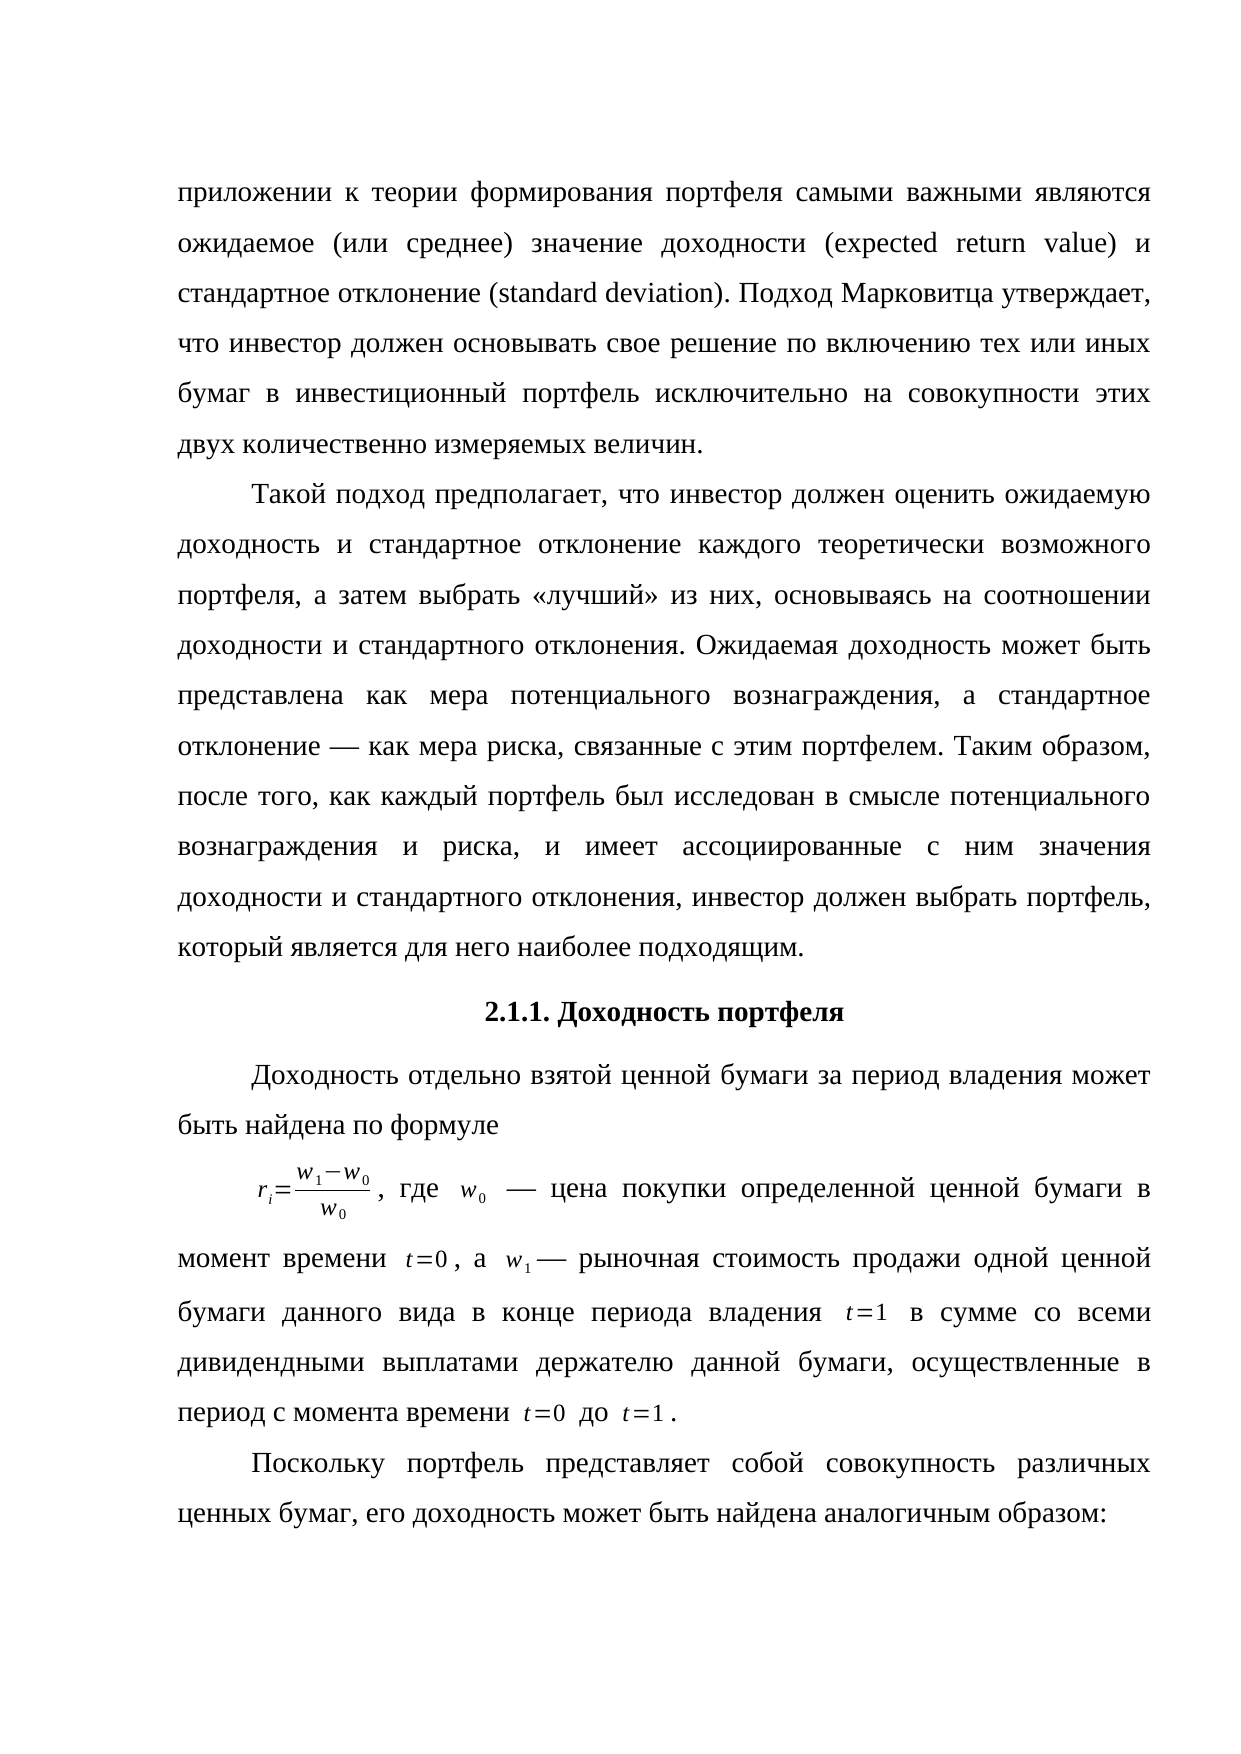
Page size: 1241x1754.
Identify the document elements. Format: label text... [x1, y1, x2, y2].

text приложении к теории формирования портфеля самыми важными являются ожидаемое (или среднее) значение доходности (expected return value) и стандартное отклонение (standard deviation). Подход Марковитца утверждает, что инвестор должен основывать свое решение по включению тех или иных бумаг в инвестиционный портфель исключительно на совокупности этих двух количественно измеряемых величин. [177, 174, 1152, 459]
text , где — цена покупки определенной ценной бумаги в момент времени , а — рыночная стоимость продажи одной ценной бумаги данного вида в конце периода владения в сумме со всеми дивидендными выплатами держателю данной бумаги, осуществленные в период с момента времени до . [177, 1157, 1152, 1428]
text Доходность отдельно взятой ценной бумаги за период владения может быть найдена по формуле [177, 1057, 1152, 1141]
text Поскольку портфель представляет собой совокупность различных ценных бумаг, его доходность может быть найдена аналогичным образом: [177, 1445, 1152, 1529]
subtitle 2.1.1. Доходность портфеля [177, 994, 1152, 1027]
text Такой подход предполагает, что инвестор должен оценить ожидаемую доходность и стандартное отклонение каждого теоретически возможного портфеля, а затем выбрать «лучший» из них, основываясь на соотношении доходности и стандартного отклонения. Ожидаемая доходность может быть представлена как мера потенциального вознаграждения, а стандартное отклонение — как мера риска, связанные с этим портфелем. Таким образом, после того, как каждый портфель был исследован в смысле потенциального вознаграждения и риска, и имеет ассоциированные с ним значения доходности и стандартного отклонения, инвестор должен выбрать портфель, который является для него наиболее подходящим. [177, 476, 1152, 963]
